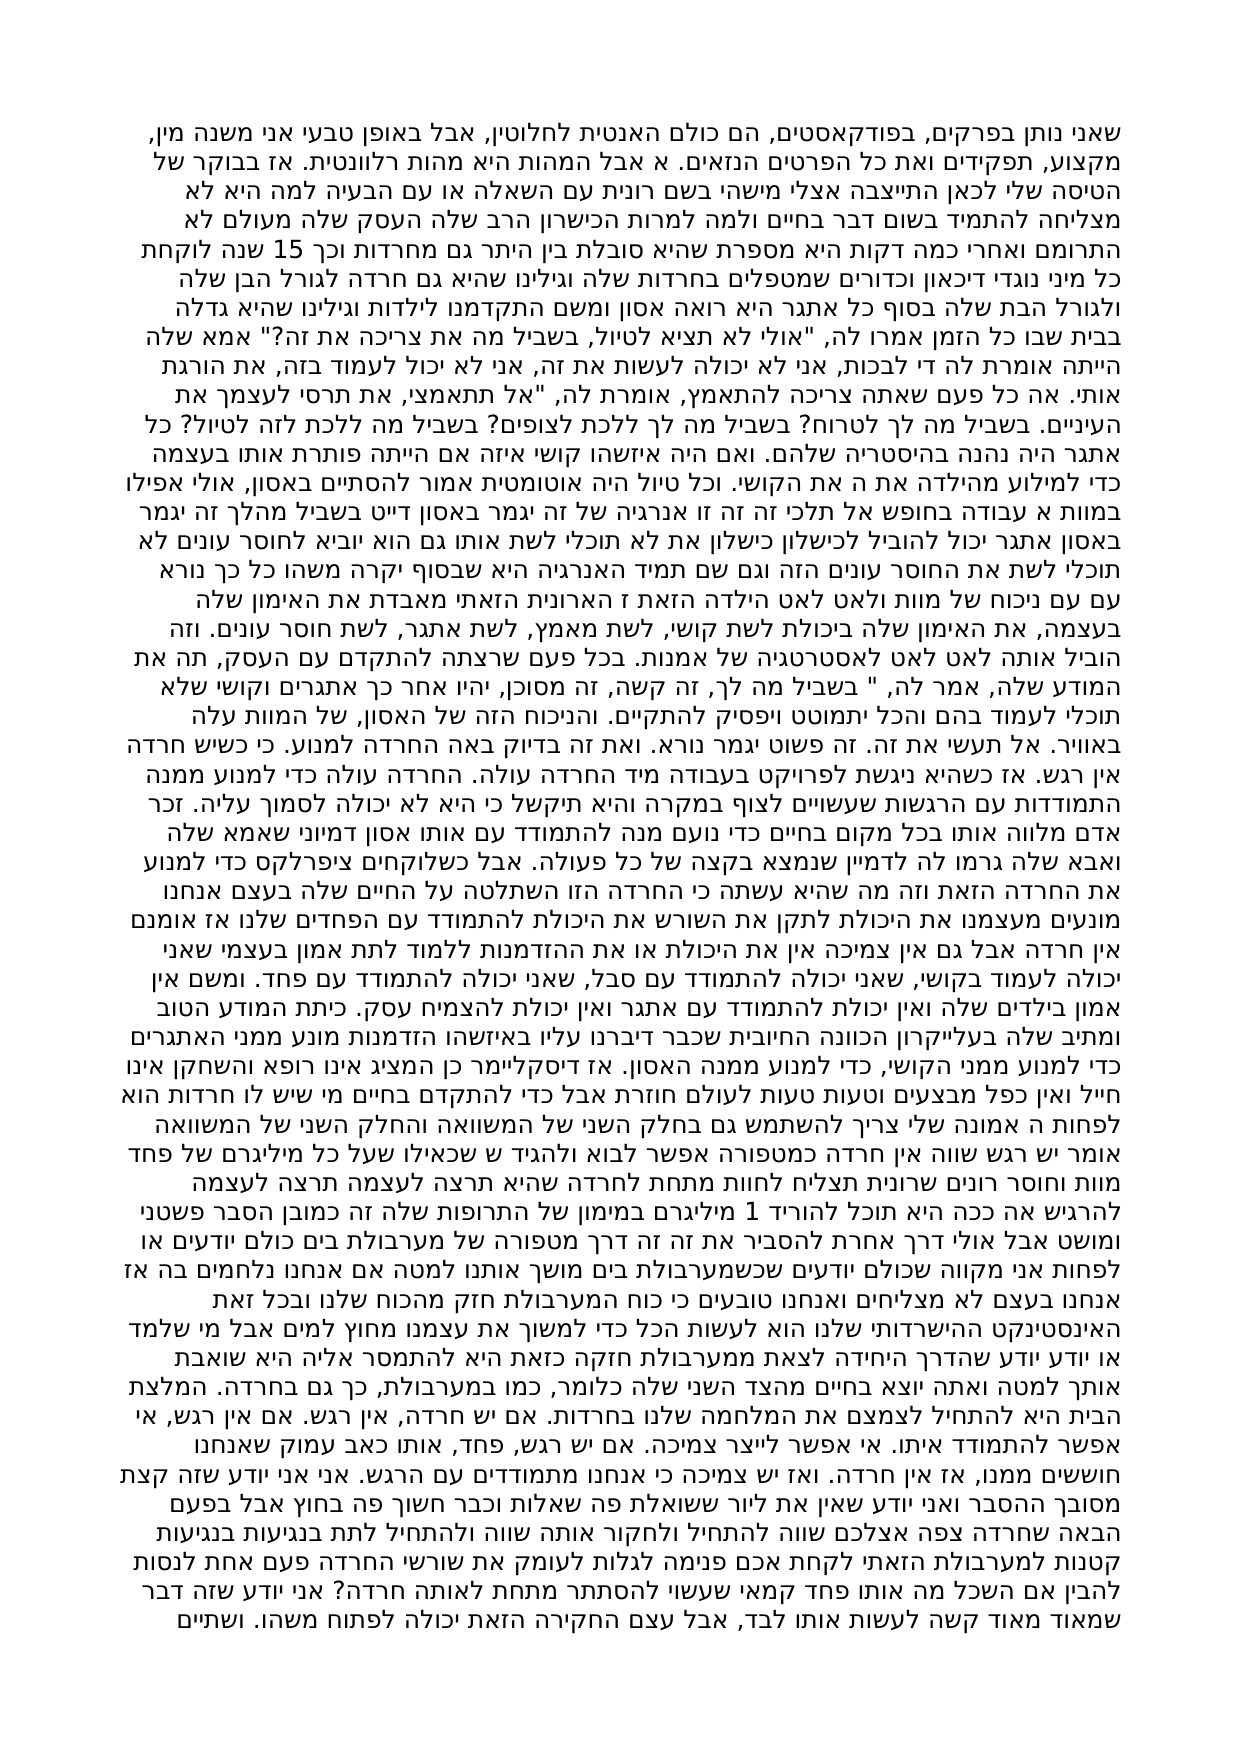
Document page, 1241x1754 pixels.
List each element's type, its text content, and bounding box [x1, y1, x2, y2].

text שלום וברוכים הבאים לסליחה זה לא מה שהזמנתי הפודקאסט של בית ספר למנהיגות תודעתית שמי תל בשן אני מייסד בית הספר ומפתח שיטת אימפקט היום אנחנו בפרק מספר 17 פרק שבחרתי לקרוא לו פסגת הפחד והפעם הפעם אני לבד אני לבד כי אני נמצא במקום שנקרא לבלנק שזה מעבר ערים מוטרף בגובה 2500 מטרים באלפים הצרפתיים זה חלק מטרק אלפיני מהלף שאני עושה שנקרא סובב מונבלן 12 ימים שמקיפים את רכס על מונבלן זה עובר דרך צרפת איטליה שוויץ אני אחרי 10ה ימים של הליכה 10 שעות של הליכה היום מתוכם אולי שמונה בעלייה ושש בשלג עמוק עמוק בשלג ואני בספק אם זה היה כ** התה של לימור אז לימור סליחה אני יודע שזה לא מה שיהיה זמן אבל אני בטיח מבטיח שכשאני אחזור נקליט עוד פרק ביחד בגובה פני הים א ונחזור לשגרה שלנו אז זה הולך להיות פרק קצת שונה אני כבר אגיד מי מכם שהטבע וטרקי עושים לו, עושים לו את זה, עושים לו טוב. אני ממש ממש ממליץ להתחיל לחסוך ולהתאמן, כי היופי פה בטרק הזה הוא לא יאומן והלב הולך ומתרחב. הולך ומתרחב עד שנדמה שלפעמים קשה לו ממש להכיל את כל היופי ואת כל החופש הזה. יופי פרעי, לא נגוע, אדיר ממדהים, שמתמשך על פני ימים. ארוכים, לא רק איזה רגע אחד קטן כזה א וחופש חופש אדיר, חופש מציפיות, חופש מהשעון, חופש מתפקידים, חופש מדאגות, חופש ממשכות שאנחנו לא צריכים להחזיק פה כשמטי ככה. א ואפרופו מסכות, אני מטייל כאן עם שני חברים טובים, ארן והואורי, אה, שביום שבו אני אצליח לקבל את ה עצמי כמו שהם מקבלים אותי לא שום תנאי וללא שום שיפוט ובאומור עצמי מלא ומשובח אז אני בטח ידע שהשגתי משהו אמיתי בחיים שלי וגם שבגלל שזה פרק לא ממש פורמלי שמוקלט ישירות לטלפון ואיכות לא ידועה באולפן שהוא א סלחסוף מוקף בשלג א מאוד מאוד מאוד גבוה באלפים שצופה על המונבלן אז אני מרשה לעצמי להגיד פה עוד רגע משהו אישי. מבחינתי כשאתה עושה משהו כזה בחיים שאתה ישר ישר רוצה לשתף אותו עם מישהו א זאת עדות כפולה גם לזה שאתה עושה בדיוק את מה שאתה אוהב ואמור לעשות וגם זה עוזר לך לדעת בדיוק את מי אתה אוהב. אז הפרק הזה מוקדש למעיין לשלב לנועם וליונתן בשן שיש פה מיליון רגעים שהייתי רוצה ש תראו. א אז אני בחופש כמו שאתם מבינים ואני עושה בדיוק את מה שאני רוצה וגם על זה יש לנו פרק בפודקאסט על רצונות חופשיים ואני נטול דאגות. זה אומר שאין שום דבר בעתיד שמטריד אותי כרגע או מפחיד אותי ולכן אני גם רוצה וגם יכול להיות בהווה וכל כך לההנות ממנו. התודעה שלי לא נודדת לאיזשהו עתיד דמיוני רואה בו מציאות מטרידה וחוזרת במסע מדהים בזמן להוה ומתחילה לפעול כדי למנוע אותו. ועל הנושא הזה של חשש ושל פחד ושל חרדה הייתי רוצה לדבר היום למרות שאולי בנוף המטורף הפסטורלי הזה זה לא כל כך הגיוני. הייתי רוצה לחלק את הפחד לשלושה סוגים של פחד ואני מקווה שאני אצליח לעשות את זה גם בלי השאלות המנחות שלמור ושזה יהיה ברור ועל הקרקע ו קונטי ושתצליחו לעשות עם זה משהו. אה אז אמרנו שאפשר לנסות לחלק את הפחד לשלושה סוגים של פחד. פחד מוחשי, פחד רגשי ופחד הרטילאי, שאפשר גם לקרוא לו חרדה. הפחד הראשון, הפחד המוחשי, הוא הפחד הטבעי, הבסיסי, הקמאי ביותר. זה הפחד מאריה, הפחד מאש, מנחש. אם זה גדול, קרוב, מהיר ועם שיניים אז זה מסו מוכן כן מאוד אנחנו מגיבים בפייטפליט או פריז שלושת התגובות החייתיות שלנו תקיפה בריחה או קפיעה כדי למנוע את עצמנו מהסכנה הזו המגדלה שלנו חלק במוח מעורב בזה זו סכנה ברורה ומיידית א כלי שבלדיו לא היינו שורדים לפעמים הפחדים שלנו אמיתיים לגמרי א באמת יש אריה בחוץ לפעמים נדמה לנו שיש אריה בחוץ או נדמה לנו שיש גנב בחוץ אבל אחרי רגע אנחנו מבינים שלא ונרגעים. יש חלק אחר במוח שמגיע ומפרש בצורה מדוייקת ואומר, הצינור שראית הרגע א הוא לא נחש אמיתי אלא הוא צינור. וכל החומרים שהופרשו לנו בגוף נרגעים. א זה מסוג הפחדים שמגינים אלינו. הם חשובים מאוד. אנשים ללא פחד כזה עושים שטויות ולפעמים גם משנים את המחיר. א כדי להתגבר על הפחד הזה נדרש אומץ רב א אומץ להילחם באריה אם תרצו אומץ לחלץ מהאש את האדם הלקוד אומץ לרוץ מול מתח הכדורים כדי לנצח בקרב או להציל את החבר א אבל לא בפחד הזה הסקינן למרות שהיום לפנות ערב אחרי איזה תשע שעות של טיפוס כשהשל הגיע מאוד עמוק המדרון חלק ואני קצת עייף טיפה איבדתי את השיווי משקל והפחד הזה בפירוש היה נוח ורלוונטי מתמיד. הפחד השני הוא פחד רגשי או יותר נכון פחד מרגש וזה כבר דורש העברה. זה הפחד מלהרגיש משהו. אמרנו לו פעם שזו התכלית של התודעה הראקטיבית. התכלית שלה הוא למנוע עתיד רגשי לא רצוי. א כלומר אני נמנע מליצור קשר כדי למנוע חוויה של נטישה. א רגש של נטישה. רגש של כאב של בדידות של לבד אני נמנע או חושש נגיד להופיע מול קהל כי אני מפחד לחוש את הדחיה את הבוז את הבושה שמחכים לי בסוף התהליך האלה הרגשות האלה מאיימים עליי אני מפחד מהם ואני אעשה הכל כדי להימנע מהם חלק מהפחדים האלה גם על זה דיברנו בפרקים הקודמים אמונאי ילדות קראנו להם מצדות כל מיני אירועי ילדות מצדות שנפלו אירועים קשים או רגשות נוראים שול בילדות שאנחנו פשוט לא מוכנים לחוות אותם יותר. אה ולכן הם מובילים לכל מיני פיתוח של אסטרטגיות ילדות והתנהגויות שלנו כ אמבוגרים שכל התכלית שלהם למנוע מאיתנו פגישה עם אותו רגש שכל כך מפחיד אותנו. אסטרטגיות האלו מגדירות אותנו, עוזרות לנו, פוגעות בנו, מנהלות אותנו, מקלקלות לנו מערכות יחסים עוד פעם ועוד פעם. ובסדנאות שלנו אנחנו עושים כל כדי ליתר את מה שאנחנו קוראים לו מערכת ההפעלה או היד האוכלזת בבלונים א שאותו חיוט מנטלי שאנחנו מאמינים שמנהל את כל הפחדים והאסטרטגיות האלה ואנחנו עובדים קשה כמו שאתם כבר יודעים בלשנות אותם א ויש גם פחד שלישי ש על לשמוע הפרק הזה פסגת הפחד ולפחד הזה קוראים חרדה ואת זה כבר הרבה יותר קשה להסביר חרדה היא סוג של חוויה גופנית קשה, קשה מאוד. יש יגידו כמעט בלתי נסבלת. אנחנו מרגישים א ממש א תחושה שאנחנו תכף הולכים למות ושאם לא נעצור את זה אנחנו נקרוס. זה יכול להיות גם התקף חרדה א שכולל זה הכרה, דופק מועץ ולא סדיר, לחץ בחזה, בחילה, ממש תחושה קשה מאוד של תקף לב ויש גם חרדות קצת פחות דרמטיות אבל גם להם יש את הפוטנציאל א לפגוע מאוד באיכות החיים שלנו אפילו לשתק אותם החרדה הזו בגלל שהיא מרגישה כל כך נורא א מביאה מיליונים של אנשים לקחת תרופות נגד חרדה כמו ציפרלקס ושאר החבר'ה במשפחה והאמת שלרבים החרדה באמת מצטמצמת משמעותית בעזרת התרופות האלה והם א חוזרים לתפקד בניבגוד א לפחדים הראשונים, המוחשיים, האריה והרגשיים. החרדות והפחדים שמניעים אותם קשים מאוד להסבר לאוגי. אין אריה לברוח ממנו, אין רגש מוגדר כמו בושה או דחיה לברוח מהם. זו חרדה יותר אמורפית ושום הסבר לוגי לא ירגיע את המיינד החרד. א השכל הישר לא מצליח לשכנע את תת המודע עקום שאין באמת אסון בדרך. למרות שאנחנו יודעים שהמחש שבות שלנו לא תקינות. אה, למרות שאנחנו מבינים שהחרדה שלנו היא לא הגיונית, עדיין המכירות של הציפרלקס א נסקות לשמיים. אה, אבל אני כאן הייתי רוצה להביא משוואה חדשה וזווית אולי טיפה מקורית וקצת מבלבלת על העניין הזה של חרדה, כי המון המון אנשים חווים אותה. אה, הייתי רוצה שלצורך ה הפרק הזה או לצורך הדיון נפסיק רגע להתייחס לחרדה כרגש נוראי שאנחנו רק רוצים למנוע מעצמנו מלהרגיש אותו על ידי מנאות מעשייה או הגנה מופרזת על עצמנו או פסיביות או תרופות מרגיעות או ציפרלקס והייתי רוצה שנתחיל להתייחס לחרדה א כחסם כמכשול שכל התכלית שלו ופה הייתי שמח א לדייק שכל התכלית שלו זה למנוע מאיתנו להרגיש. כלומר, החרדה, התפקיד שלנו היא למנוע מאיתנו להרגיש להרגיש משהו אחר, משהו יותר עמוק ויותר מפחיד ומסוכן לכאורה מהחרדה עצמה. משהו שבכל פעם שהדבר הזה מתקרב או נדמה לנו שהוא מתקרב, אם זה ערים או צלרים כערים, מיד אנחנו נכנסים כחרדה ו ובעצם אני רוצה להתייחס לחרדה כמנגנון הגנה שכל התפקיד שלנו הוא למסך את אותם רגשות עמוקים יותר. כדי להבין את הדבר המבל הזה הייתי רוצה לבנות רגע משוואה לא מאוד טבעית שבצד ימין שלה יהיה כתוב יש חרדה ובצד שמאל יהיה כתוב שווה אין רגש. כלומר יש חרדה שווה אין רגש. ומתחת לזה משוואה הפוכה שאומרת שכשיש רגש אין אין חרדה, יש חרדה, אין רגש, יש רגש, אין חרדה. אז מה זה אומר בפועל? זה אומר בעצם שהתפקיד של החרדה הוא למסך רגש עמוק יותר, בדרך כלל של פחד או כאב. סוג של כמו שאמרתי כבר פסקד הפחד. כלומר, למרות שהחרדה מרגישה לרוב האנשים כמו משהו שהוא בשליליות הטוטלית של החיים, סוג של טעום שאין מתחת איזה רגש יותר חמור היא למעשה מגן מפני רגש אחר ולכן כשיש חרדה זה אומר שאין את אותו רגש אחר את אותו כאב או פחד עמוקים ולכן הפתרון הוא לכאורה פשוט הפתרון הוא לעבוד הפוך משוואה אומר יש רגש שווה אין חרדה כלומר מי שבאמת רוצה להיפרד מחרדה או מהחרדה שלו חייב ללמוד להרגיש את הפחד והכאב שהיא מנסה להסתיר. א בוא ניתן דוגמה כי זה בפירוש מבלבל. עכשיו כל הדוגמאות שאני נותן בפרקים, בפודקאסטים, הם כולם האנטית לחלוטין, אבל באופן טבעי אני משנה מין, מקצוע, תפקידים ואת כל הפרטים הנזאים. א אבל המהות היא מהות רלוונטית. אז בבוקר של הטיסה שלי לכאן התייצבה אצלי מישהי בשם רונית עם השאלה או עם הבעיה למה היא לא מצליחה להתמיד בשום דבר בחיים ולמה למרות הכישרון הרב שלה העסק שלה מעולם לא התרומם ואחרי כמה דקות היא מספרת שהיא סובלת בין היתר גם מחרדות וכך 15 שנה לוקחת כל מיני נוגדי דיכאון וכדורים שמטפלים בחרדות שלה וגילינו שהיא גם חרדה לגורל הבן שלה ולגורל הבת שלה בסוף כל אתגר היא רואה אסון ומשם התקדמנו לילדות וגילינו שהיא גדלה בבית שבו כל הזמן אמרו לה, "אולי לא תציא לטיול, בשביל מה את צריכה את זה?" אמא שלה הייתה אומרת לה די לבכות, אני לא יכולה לעשות את זה, אני לא יכול לעמוד בזה, את הורגת אותי. אה כל פעם שאתה צריכה להתאמץ, אומרת לה, "אל תתאמצי, את תרסי לעצמך את העיניים. בשביל מה לך לטרוח? בשביל מה לך ללכת לצופים? בשביל מה ללכת לזה לטיול? כל אתגר היה נהנה בהיסטריה שלהם. ואם היה איזשהו קושי איזה אם הייתה פותרת אותו בעצמה כדי למילוע מהילדה את ה את הקושי. וכל טיול היה אוטומטית אמור להסתיים באסון, אולי אפילו במוות א עבודה בחופש אל תלכי זה זה זו אנרגיה של זה יגמר באסון דייט בשביל מהלך זה יגמר באסון אתגר יכול להוביל לכישלון כישלון את לא תוכלי לשת אותו גם הוא יוביא לחוסר עונים לא תוכלי לשת את החוסר עונים הזה וגם שם תמיד האנרגיה היא שבסוף יקרה משהו כל כך נורא עם עם ניכוח של מוות ולאט לאט הילדה הזאת ז הארונית הזאתי מאבדת את האימון שלה בעצמה, את האימון שלה ביכולת לשת קושי, לשת מאמץ, לשת אתגר, לשת חוסר עונים. וזה הוביל אותה לאט לאט לאסטרטגיה של אמנות. בכל פעם שרצתה להתקדם עם העסק, תה את המודע שלה, אמר לה, " בשביל מה לך, זה קשה, זה מסוכן, יהיו אחר כך אתגרים וקושי שלא תוכלי לעמוד בהם והכל יתמוטט ויפסיק להתקיים. והניכוח הזה של האסון, של המוות עלה באוויר. אל תעשי את זה. זה פשוט יגמר נורא. ואת זה בדיוק באה החרדה למנוע. כי כשיש חרדה אין רגש. אז כשהיא ניגשת לפרויקט בעבודה מיד החרדה עולה. החרדה עולה כדי למנוע ממנה התמודדות עם הרגשות שעשויים לצוף במקרה והיא תיקשל כי היא לא יכולה לסמוך עליה. זכר אדם מלווה אותו בכל מקום בחיים כדי נועם מנה להתמודד עם אותו אסון דמיוני שאמא שלה ואבא שלה גרמו לה לדמיין שנמצא בקצה של כל פעולה. אבל כשלוקחים ציפרלקס כדי למנוע את החרדה הזאת וזה מה שהיא עשתה כי החרדה הזו השתלטה על החיים שלה בעצם אנחנו מונעים מעצמנו את היכולת לתקן את השורש את היכולת להתמודד עם הפחדים שלנו אז אומנם אין חרדה אבל גם אין צמיכה אין את היכולת או את ההזדמנות ללמוד לתת אמון בעצמי שאני יכולה לעמוד בקושי, שאני יכולה להתמודד עם סבל, שאני יכולה להתמודד עם פחד. ומשם אין אמון בילדים שלה ואין יכולת להתמודד עם אתגר ואין יכולת להצמיח עסק. כיתת המודע הטוב ומתיב שלה בעלייקרון הכוונה החיובית שכבר דיברנו עליו באיזשהו הזדמנות מונע ממני האתגרים כדי למנוע ממני הקושי, כדי למנוע ממנה האסון. אז דיסקליימר כן המציג אינו רופא והשחקן אינו חייל ואין כפל מבצעים וטעות טעות לעולם חוזרת אבל כדי להתקדם בחיים מי שיש לו חרדות הוא לפחות ה אמונה שלי צריך להשתמש גם בחלק השני של המשוואה והחלק השני של המשוואה אומר יש רגש שווה אין חרדה כמטפורה אפשר לבוא ולהגיד ש שכאילו שעל כל מיליגרם של פחד מוות וחוסר רונים שרונית תצליח לחוות מתחת לחרדה שהיא תרצה לעצמה תרצה לעצמה להרגיש אה ככה היא תוכל להוריד 1 מיליגרם במימון של התרופות שלה זה כמובן הסבר פשטני ומושט אבל אולי דרך אחרת להסביר את זה זה דרך מטפורה של מערבולת בים כולם יודעים או לפחות אני מקווה שכולם יודעים שכשמערבולת בים מושך אותנו למטה אם אנחנו נלחמים בה אז אנחנו בעצם לא מצליחים ואנחנו טובעים כי כוח המערבולת חזק מהכוח שלנו ובכל זאת האינסטינקט ההישרדותי שלנו הוא לעשות הכל כדי למשוך את עצמנו מחוץ למים אבל מי שלמד או יודע יודע שהדרך היחידה לצאת ממערבולת חזקה כזאת היא להתמסר אליה היא שואבת אותך למטה ואתה יוצא בחיים מהצד השני שלה כלומר, כמו במערבולת, כך גם בחרדה. המלצת הבית היא להתחיל לצמצם את המלחמה שלנו בחרדות. אם יש חרדה, אין רגש. אם אין רגש, אי אפשר להתמודד איתו. אי אפשר לייצר צמיכה. אם יש רגש, פחד, אותו כאב עמוק שאנחנו חוששים ממנו, אז אין חרדה. ואז יש צמיכה כי אנחנו מתמודדים עם הרגש. אני אני יודע שזה קצת מסובך ההסבר ואני יודע שאין את ליור ששואלת פה שאלות וכבר חשוך פה בחוץ אבל בפעם הבאה שחרדה צפה אצלכם שווה להתחיל ולחקור אותה שווה ולהתחיל לתת בנגיעות בנגיעות קטנות למערבולת הזאתי לקחת אכם פנימה לגלות לעומק את שורשי החרדה פעם אחת לנסות להבין אם השכל מה אותו פחד קמאי שעשוי להסתתר מתחת לאותה חרדה? אני יודע שזה דבר שמאוד מאוד קשה לעשות אותו לבד, אבל עצם החקירה הזאת יכולה לפתוח משהו. ושתיים כתרגול טכני ניתן ברגע של החרדה לעשות את מה שאנחנו קוראים לו פעולה הפוכה להרגל. לתת אפילו לדקה, לחצי דקה, לשתי דקות, ל-10 שניות, לכמה שאפשר לחרדה להשתלט לרגע על הגוף. משמע ממש להזמין אותה, להרגיש אותה בגוף, אה, בדופק, בחום, בלחץ ולנסות לפגוש את הרגשות שמסתרים מתחתיה. כל תרגול כזה גם של 10 שניות שבו אני לא דוחה את החרדה, אלא יורד עוד מילימטר או שניים במעבה א המים האלה, יכול לקדם אותנו אה למקום של שקט יותר עמוק ותלות יותר נמוכה בדברים ש ירגיעו אותנו. אבל במקרה הזה של החקירה הזאת של המערבולת נדרשת בעיניי ואני אומר את זה מניסיון סבלנות רבה ומתינות רבה בתרגול. שוב אני לא מדבר על מקומות שבהם ה התרופות. אם יש כאלה באו לפתור בעיה פסיכיאטרית ידועה. א באופן כללי אני חושב שחשוב מאוד בשלב הזה בחיים להבין או חייב להיות לבן אדם איזשהי נקודה בחיים שהוא מבין שאי אפשר להיות בן אדם שלם, אולי אפילו מאושר, בלי להיות מסוגל לחוות, לחוות בשקט כאב ופחד ורגשות שליליים בצורה פשוטה, בלי לנסות כל הזמן לברוח מהם. אין שום דבר בטבע שצומח, בלי קושי, בלי התנגדות, בלי מאמץ, לא פרח ולא טלה. ובטח שלא אנחנו כבני אדם כל כך מורכבים, שכל כך הרבה כוחות אה פועלים. עלינו בכלל הגישה הזאת שלנו לכאב ולרגש ולסבל צריכה להשתנות. אה, כאב הוא חלק מגדילה וחוויה של רגשות קשים. זה ממש בבסיס של כל גדילה, כל השלמה עצמית א וכל אושר. א זהו אני תכף כבר ממש מתקרר פה ואני א רוצה לחזור לתוך הבקטה הצנועה שלנו. הרבה מאוד זמן לא פרסמנו פרק, גם היינו עסוקים בעבודה, גם ההכנה לטיול הזה וגם בין היתר א קדשנו המון המון זמן להכין קורס דיגיטלי מושקע שלדעתי יצא ממש אבל ממש ממש מוצלח. אז אם אתם אוהבים את הפודקאסט הזה ומרגישים שאתם צומכים עמנו ומתפתחים ממנו ואתם רוצים להמשיך לצמוח ולהמשיך להתפתח אה א אז אם הפודקאסט הזה אכן יפורסם והוא יתגלה שהוא מוקלט באיכות טובה אז אני מאמין שבתחתית שלו אם זה בפייסבוק ואם זה בספוטיפיי ואם זה ביוטיוב יהיה עם הפרסום לינק לקורס דיגיטלי שיכול א באמת לפתוח את הראש יש שם ארבעה שיעורים מושקעים ומפורטים א על מה שמואר צומח על חוק שורש וענף על תודעה בוראת מציאות על איך באמת בוראים מציאות מודה מובנה, מסודר על עבודה being, לדing, לhaving ואני ממש ממש מזמין אתכם להיכנס לשם, להתרשם ולהוריד את הקורס הזה. אז אני מקווה מאוד שנהניתם והדברים הובנו למרות שלא היה פה מי שיתן לי קונטרה ואני פה בחשכה א ונשתמע בקרוב. להתראות. סליחה, זה לא מה שהזמנתי. [118, 118, 1122, 1635]
